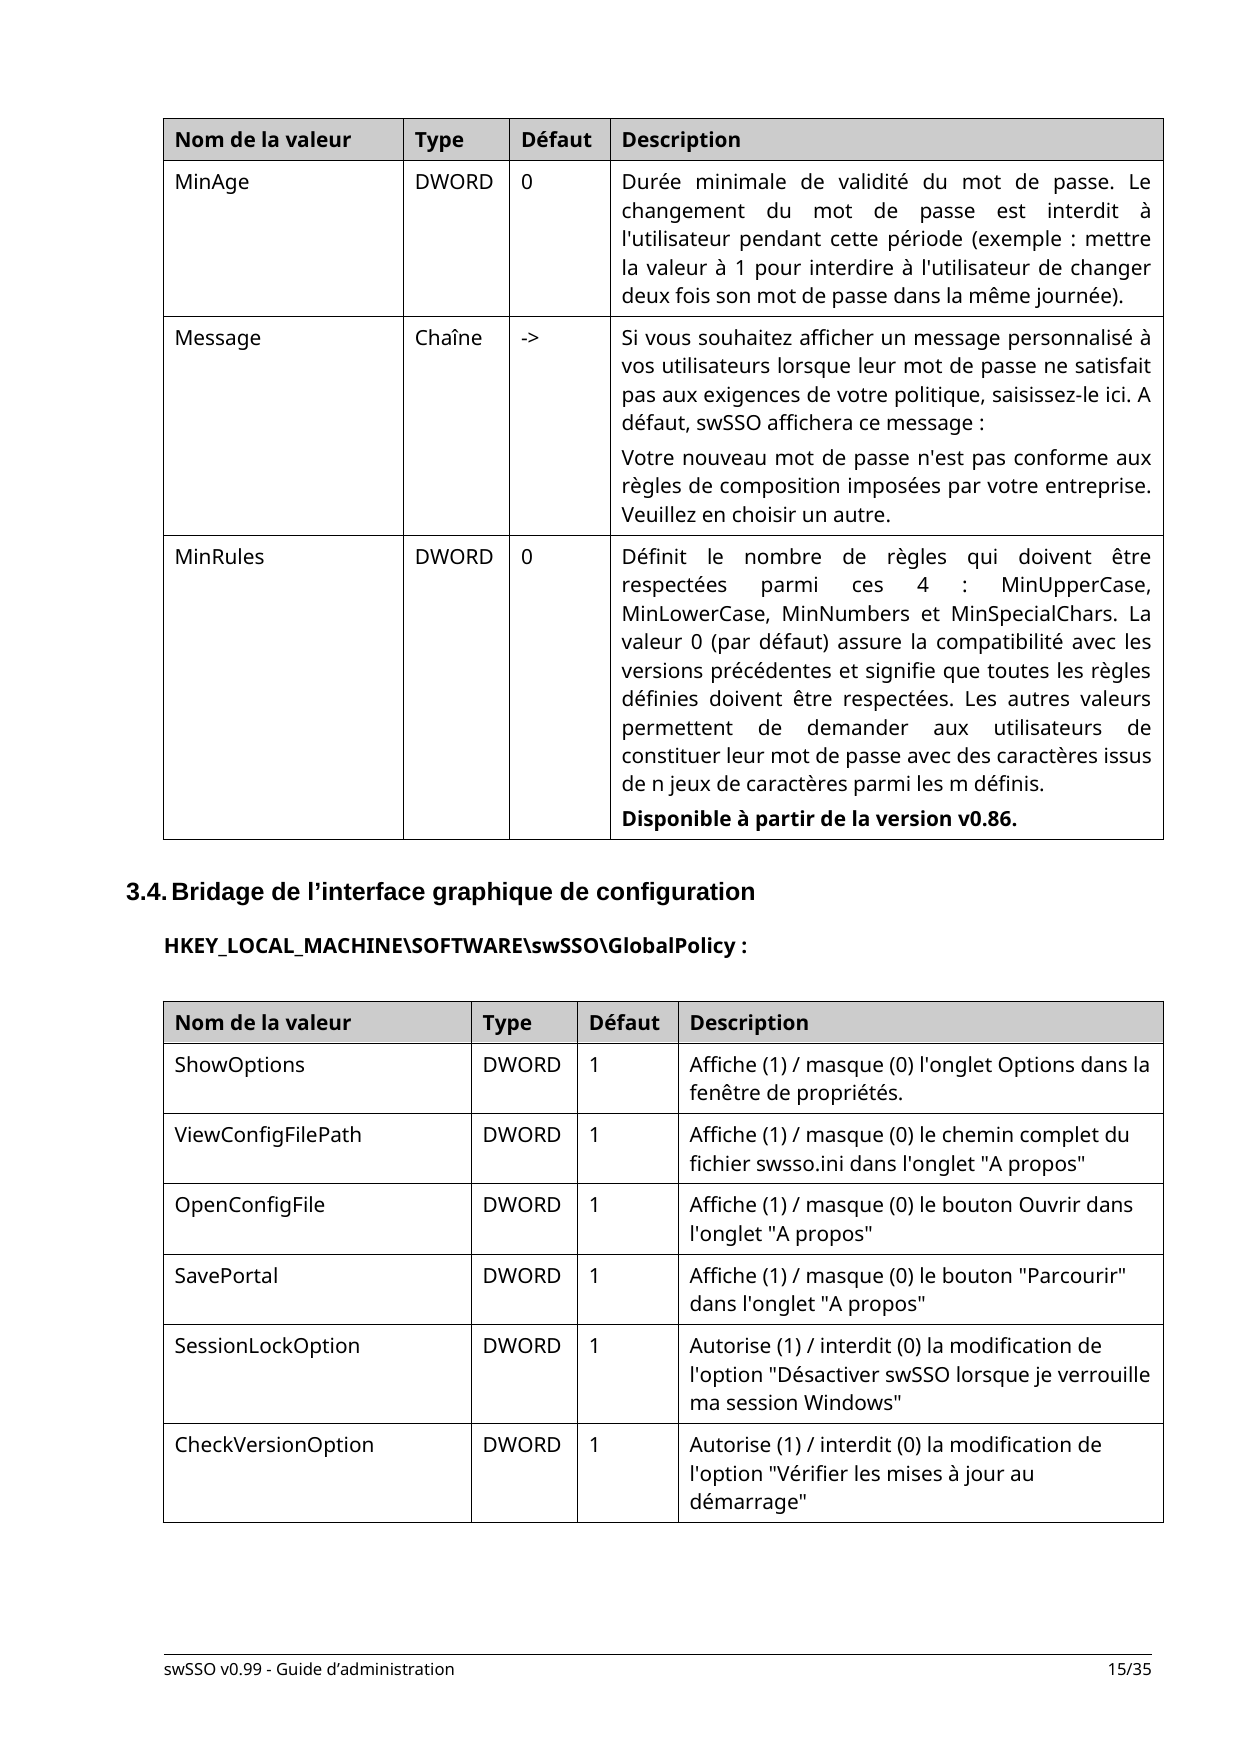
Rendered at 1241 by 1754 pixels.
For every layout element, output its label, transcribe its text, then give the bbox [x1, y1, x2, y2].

table_cell DWORD [472, 1044, 577, 1113]
table_cell Affiche (1) / masque (0) le bouton Ouvrir dans l'onglet "A propos" [679, 1184, 1163, 1254]
table_cell 1 [578, 1325, 678, 1423]
table_cell OpenConfigFile [164, 1184, 471, 1254]
table_cell Si vous souhaitez afficher un message personnalisé à vos utilisateurs lorsque leur mot de passe ne satisfait pas aux exigences de votre politique, saisissez-le ici. A défaut, swSSO affichera ce message : Votre nouveau mot de passe n'est pas conforme aux règles de composition imposées par votre entreprise. Veuillez en choisir un autre. [611, 317, 1163, 535]
table_cell DWORD [472, 1184, 577, 1254]
table_cell MinRules [164, 536, 403, 839]
table_cell DWORD [404, 536, 509, 839]
table_cell 0 [510, 536, 610, 839]
table_cell SavePortal [164, 1255, 471, 1324]
table_cell MinAge [164, 161, 403, 316]
table_cell 1 [578, 1184, 678, 1254]
table_cell Autorise (1) / interdit (0) la modification de l'option "Vérifier les mises à jour au démarrage" [679, 1424, 1163, 1522]
table_header Description [679, 1002, 1163, 1042]
table_cell Autorise (1) / interdit (0) la modification de l'option "Désactiver swSSO lorsque je verrouille ma session Windows" [679, 1325, 1163, 1423]
table_cell ViewConfigFilePath [164, 1114, 471, 1183]
table_cell Message [164, 317, 403, 535]
table_header Type [472, 1002, 577, 1042]
table_cell Durée minimale de validité du mot de passe. Le changement du mot de passe est interdit à l'utilisateur pendant cette période (exemple : mettre la valeur à 1 pour interdire à l'utilisateur de changer deux fois son mot de passe dans la même journée). [611, 161, 1163, 316]
table_cell ShowOptions [164, 1044, 471, 1113]
table_cell DWORD [472, 1114, 577, 1183]
table_header Description [611, 119, 1163, 160]
table_cell 1 [578, 1044, 678, 1113]
table_cell 0 [510, 161, 610, 316]
table_header Type [404, 119, 509, 160]
table_cell 1 [578, 1114, 678, 1183]
table_header Nom de la valeur [164, 119, 403, 160]
table_cell Chaîne [404, 317, 509, 535]
table_cell Affiche (1) / masque (0) l'onglet Options dans la fenêtre de propriétés. [679, 1044, 1163, 1113]
table_cell Définit le nombre de règles qui doivent être respectées parmi ces 4 : MinUpperCase, MinLowerCase, MinNumbers et MinSpecialChars. La valeur 0 (par défaut) assure la compatibilité avec les versions précédentes et signifie que toutes les règles définies doivent être respectées. Les autres valeurs permettent de demander aux utilisateurs de constituer leur mot de passe avec des caractères issus de n jeux de caractères parmi les m définis. Disponible à partir de la version v0.86. [611, 536, 1163, 839]
table_cell 1 [578, 1424, 678, 1522]
table_cell Affiche (1) / masque (0) le bouton "Parcourir" dans l'onglet "A propos" [679, 1255, 1163, 1324]
table_cell SessionLockOption [164, 1325, 471, 1423]
table_cell DWORD [472, 1325, 577, 1423]
subtitle Bridage de l’interface graphique de configuration [126, 877, 1152, 906]
table_cell DWORD [472, 1424, 577, 1522]
text HKEY_LOCAL_MACHINE\SOFTWARE\swSSO\GlobalPolicy : [164, 931, 1152, 959]
table_cell 1 [578, 1255, 678, 1324]
table_header Nom de la valeur [164, 1002, 471, 1042]
table_cell -> [510, 317, 610, 535]
table_header Défaut [510, 119, 610, 160]
table_cell Affiche (1) / masque (0) le chemin complet du fichier swsso.ini dans l'onglet "A propos" [679, 1114, 1163, 1183]
table_cell CheckVersionOption [164, 1424, 471, 1522]
table_cell DWORD [472, 1255, 577, 1324]
table_header Défaut [578, 1002, 678, 1042]
table_cell DWORD [404, 161, 509, 316]
